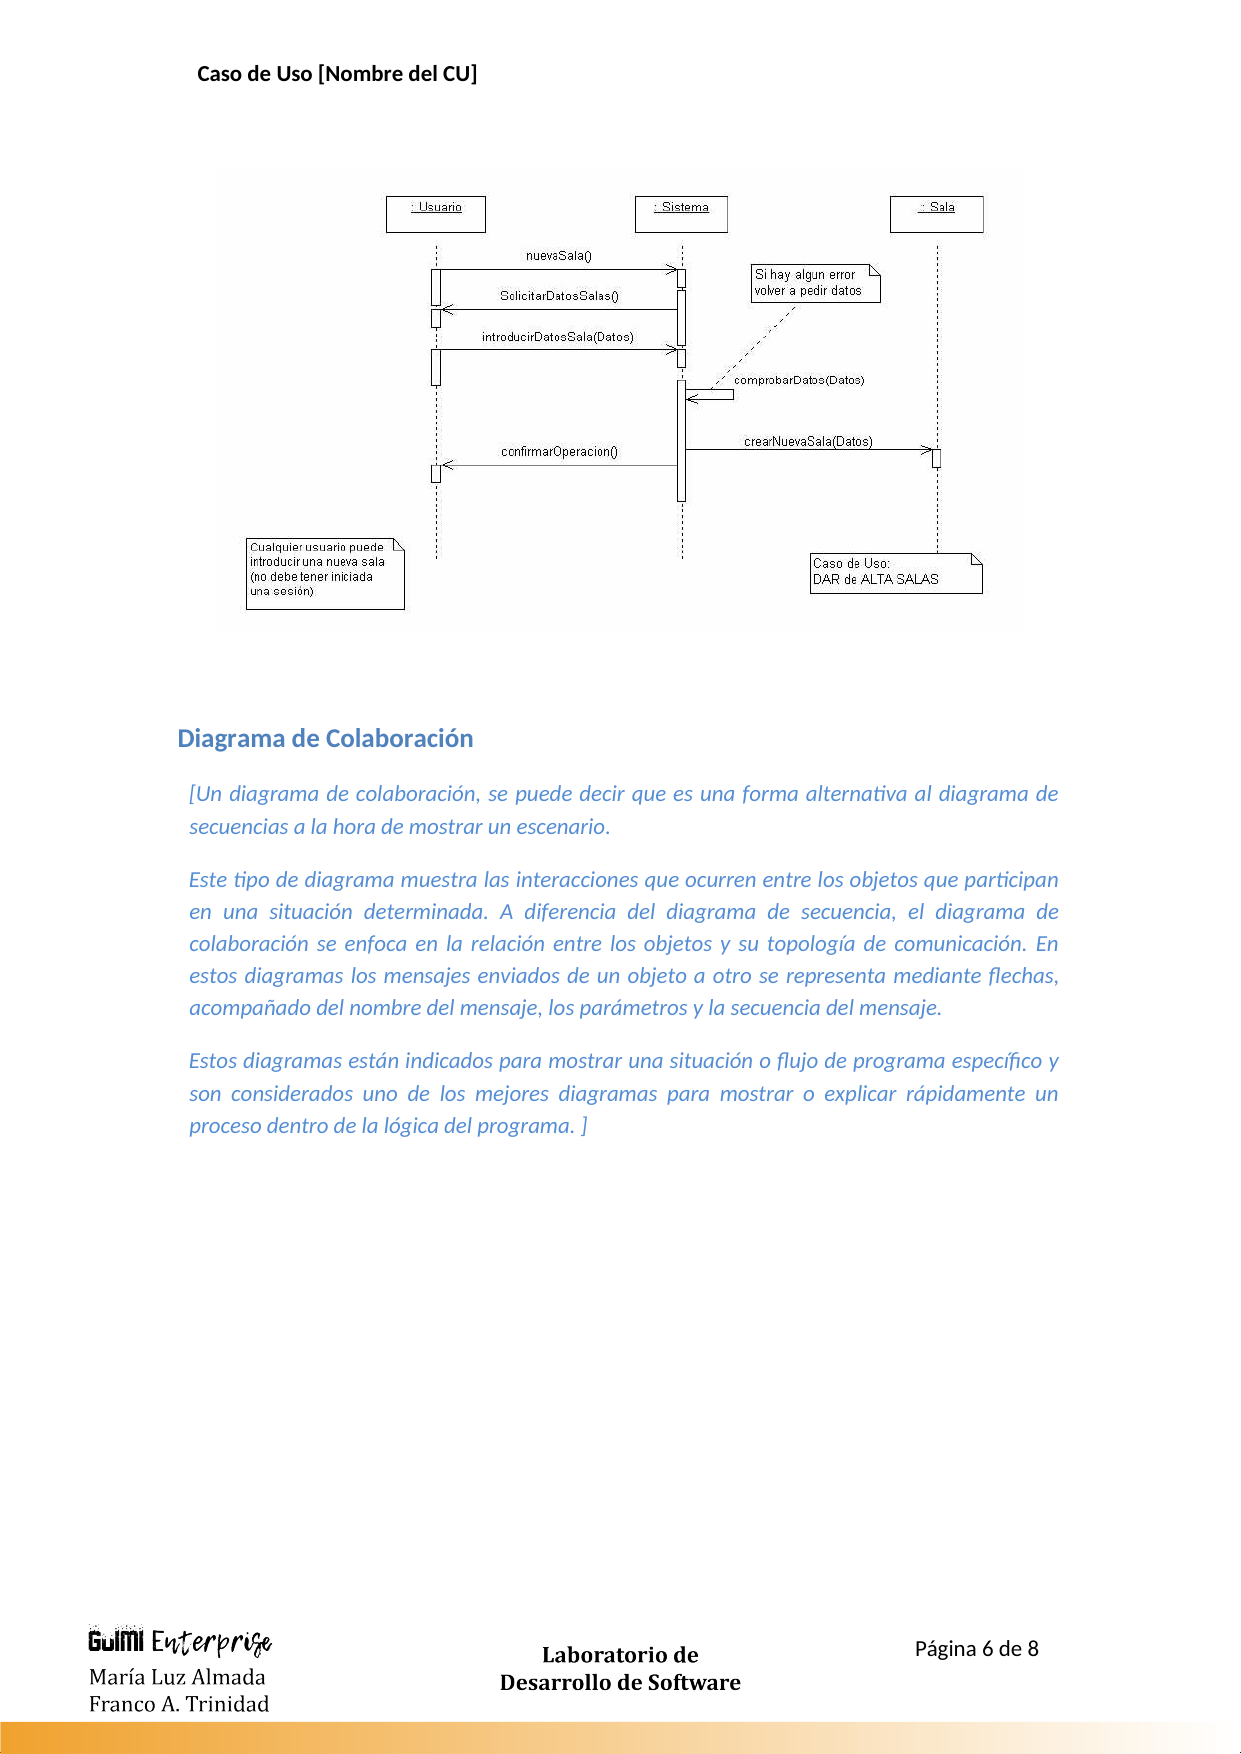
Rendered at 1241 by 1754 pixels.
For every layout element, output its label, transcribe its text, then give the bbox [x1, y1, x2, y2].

text Este tipo de diagrama muestra las interacciones que ocurren entre los objetos que participan en una situación determinada. A diferencia del diagrama de secuencia, el diagrama de colaboración se enfoca en la relación entre los objetos y su topología de comunicación. En estos diagramas los mensajes enviados de un objeto a otro se representa mediante flechas, acompañado del nombre del mensaje, los parámetros y la secuencia del mensaje. [188, 865, 1063, 1022]
picture [0, 1613, 1241, 1754]
subtitle Diagrama de Colaboración [177, 721, 1063, 754]
text Estos diagramas están indicados para mostrar una situación o flujo de programa específico y son considerados uno de los mejores diagramas para mostrar o explicar rápidamente un proceso dentro de la lógica del programa. ] [188, 1047, 1063, 1139]
text [Un diagrama de colaboración, se puede decir que es una forma alternativa al diagrama de secuencias a la hora de mostrar un escenario. [188, 779, 1063, 840]
